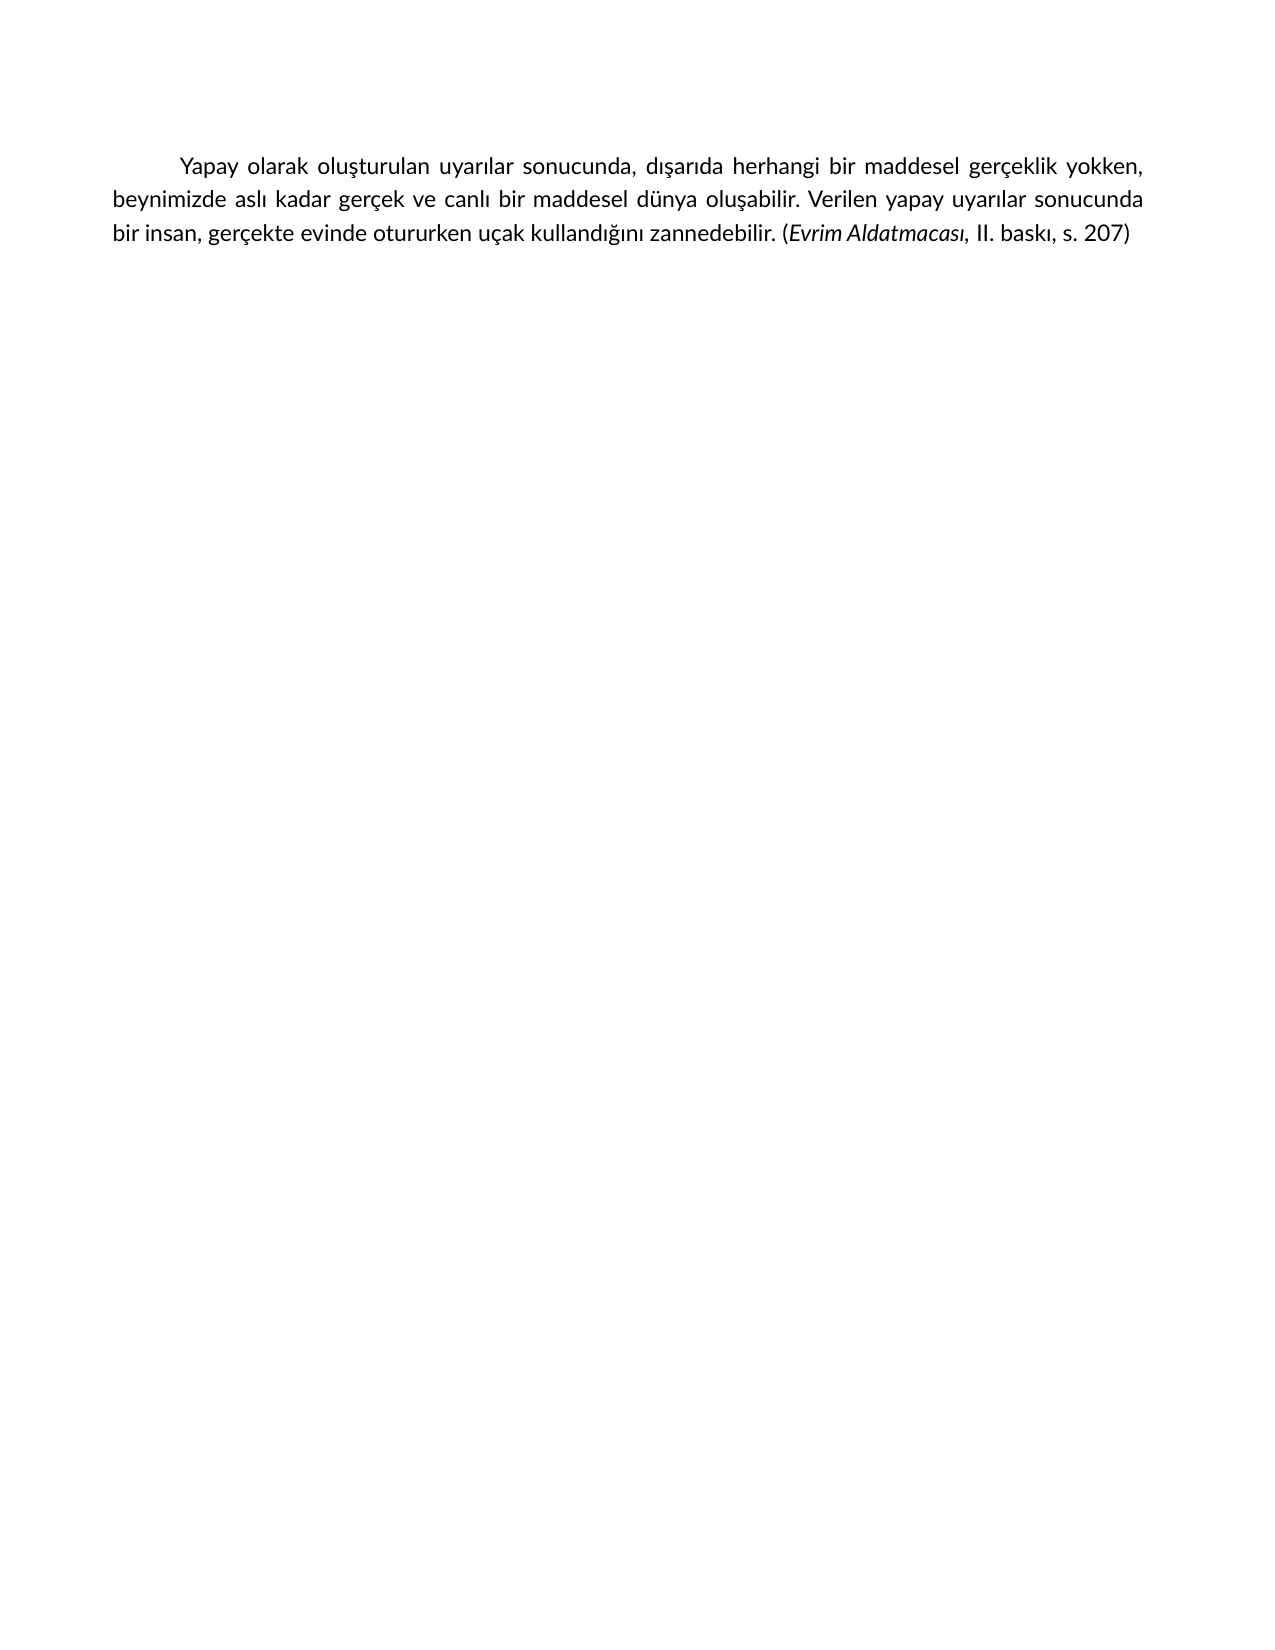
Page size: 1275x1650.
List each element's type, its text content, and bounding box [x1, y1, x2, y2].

text Yapay olarak oluşturulan uyarılar sonucunda, dışarıda herhangi bir maddesel gerçeklik yokken, beynimizde aslı kadar gerçek ve canlı bir maddesel dünya oluşabilir. Verilen yapay uyarılar sonucunda bir insan, gerçekte evinde otururken uçak kullandığını zannedebilir. (Evrim Aldatmacası, II. baskı, s. 207) [112, 148, 1145, 248]
